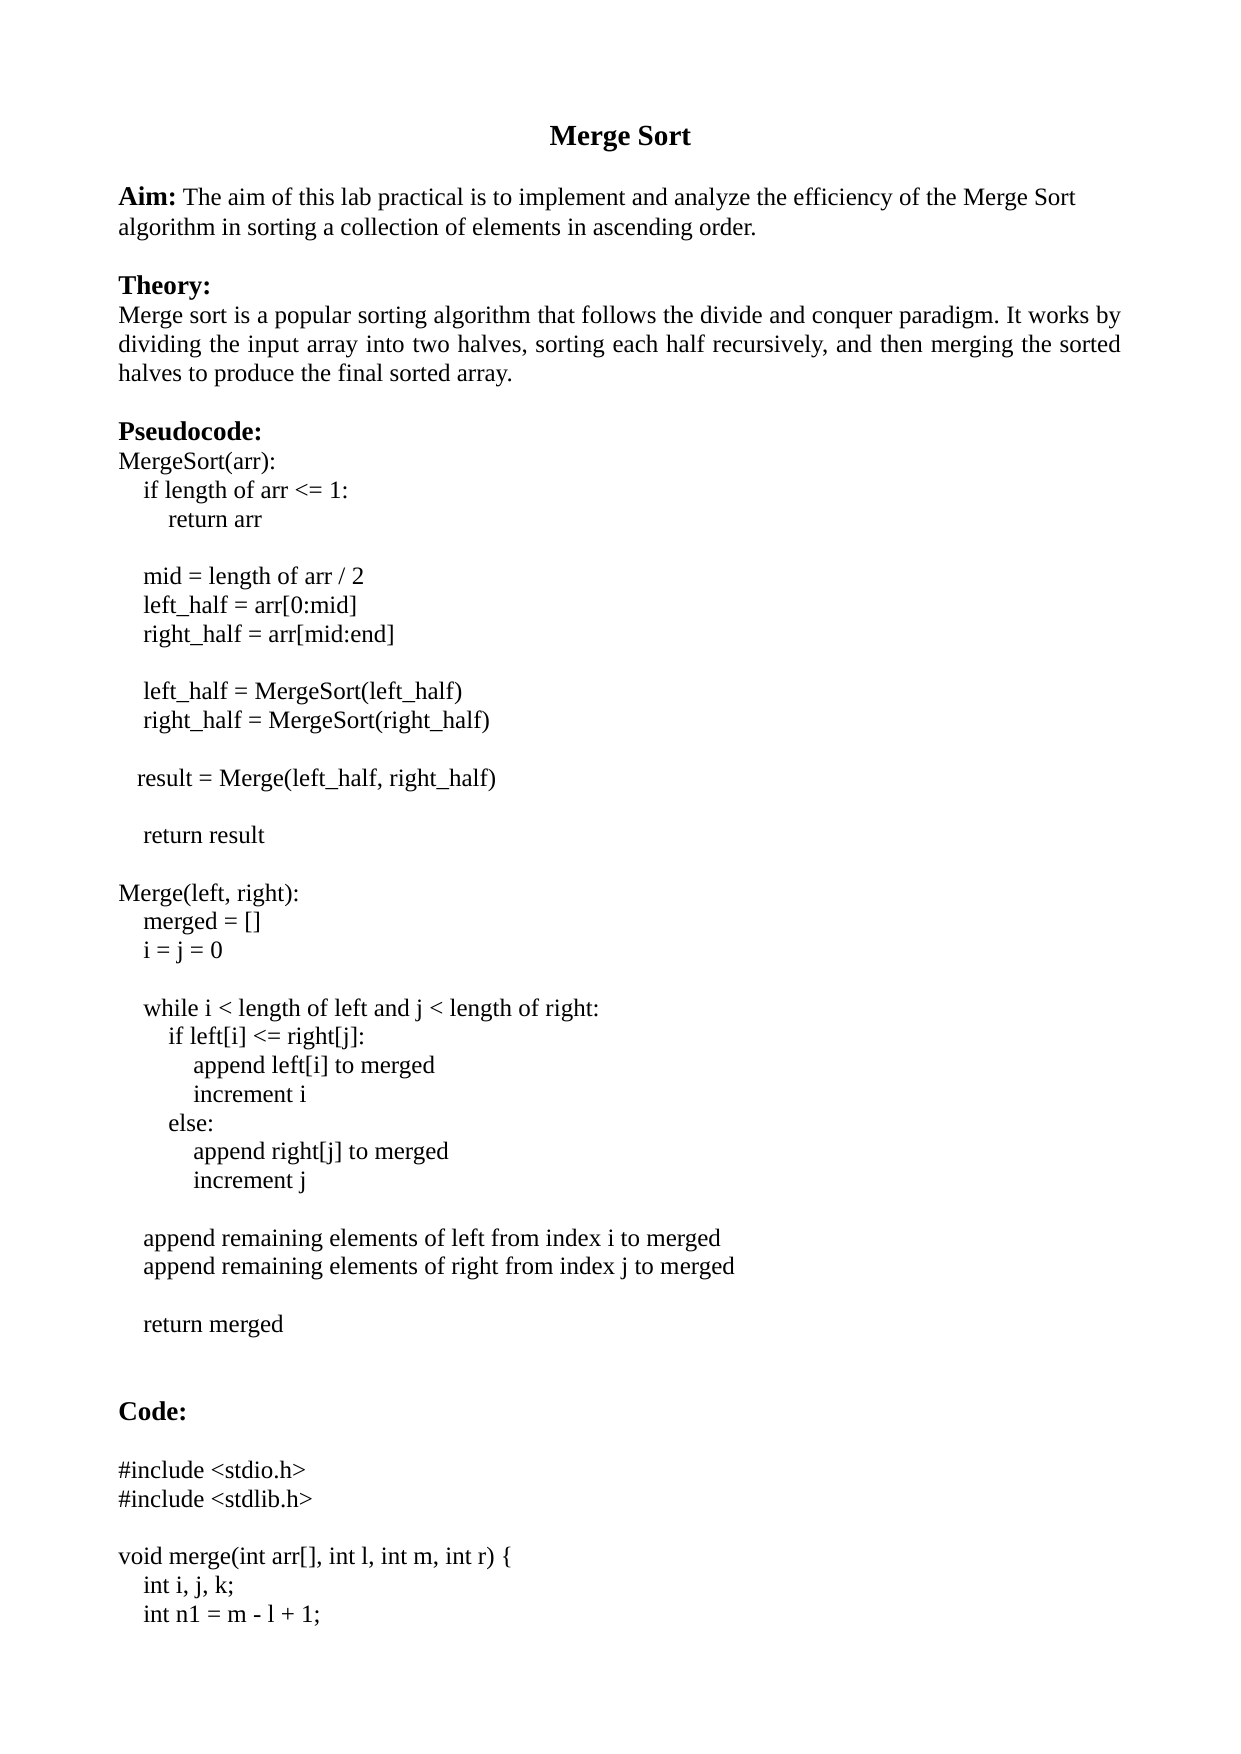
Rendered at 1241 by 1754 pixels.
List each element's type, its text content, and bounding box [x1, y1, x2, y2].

text append remaining elements of right from index j to merged [118, 1251, 1122, 1280]
text result = Merge(left_half, right_half) [118, 763, 1122, 791]
text int n1 = m - l + 1; [118, 1599, 1122, 1627]
text return arr [118, 504, 1122, 533]
text Pseudocode: [118, 415, 1122, 446]
text void merge(int arr[], int l, int m, int r) { [118, 1541, 1122, 1570]
text #include <stdio.h> [118, 1455, 1122, 1484]
text if length of arr <= 1: [118, 475, 1122, 504]
text increment j [118, 1165, 1122, 1194]
text i = j = 0 [118, 935, 1122, 964]
text right_half = MergeSort(right_half) [118, 705, 1122, 734]
text right_half = arr[mid:end] [118, 619, 1122, 648]
text return result [118, 820, 1122, 849]
text while i < length of left and j < length of right: [118, 993, 1122, 1021]
text left_half = MergeSort(left_half) [118, 676, 1122, 705]
text if left[i] <= right[j]: [118, 1021, 1122, 1050]
text append left[i] to merged [118, 1050, 1122, 1079]
text return merged [118, 1309, 1122, 1338]
text Theory: [118, 269, 1122, 300]
text Aim: The aim of this lab practical is to implement and analyze the efficiency of the Merge Sort [118, 180, 1122, 212]
text merged = [] [118, 906, 1122, 935]
text Merge sort is a popular sorting algorithm that follows the divide and conquer paradigm. It works by dividing the input array into two halves, sorting each half recursively, and then merging the sorted halves to produce the final sorted array. [118, 300, 1122, 386]
text int i, j, k; [118, 1570, 1122, 1599]
text #include <stdlib.h> [118, 1484, 1122, 1512]
text increment i [118, 1079, 1122, 1108]
text MergeSort(arr): [118, 446, 1122, 475]
text Merge Sort [118, 118, 1122, 152]
text append remaining elements of left from index i to merged [118, 1223, 1122, 1251]
text mid = length of arr / 2 [118, 561, 1122, 590]
text algorithm in sorting a collection of elements in ascending order. [118, 212, 1122, 240]
text else: [118, 1108, 1122, 1136]
text Merge(left, right): [118, 878, 1122, 906]
text left_half = arr[0:mid] [118, 590, 1122, 619]
text append right[j] to merged [118, 1136, 1122, 1165]
text Code: [118, 1395, 1122, 1426]
